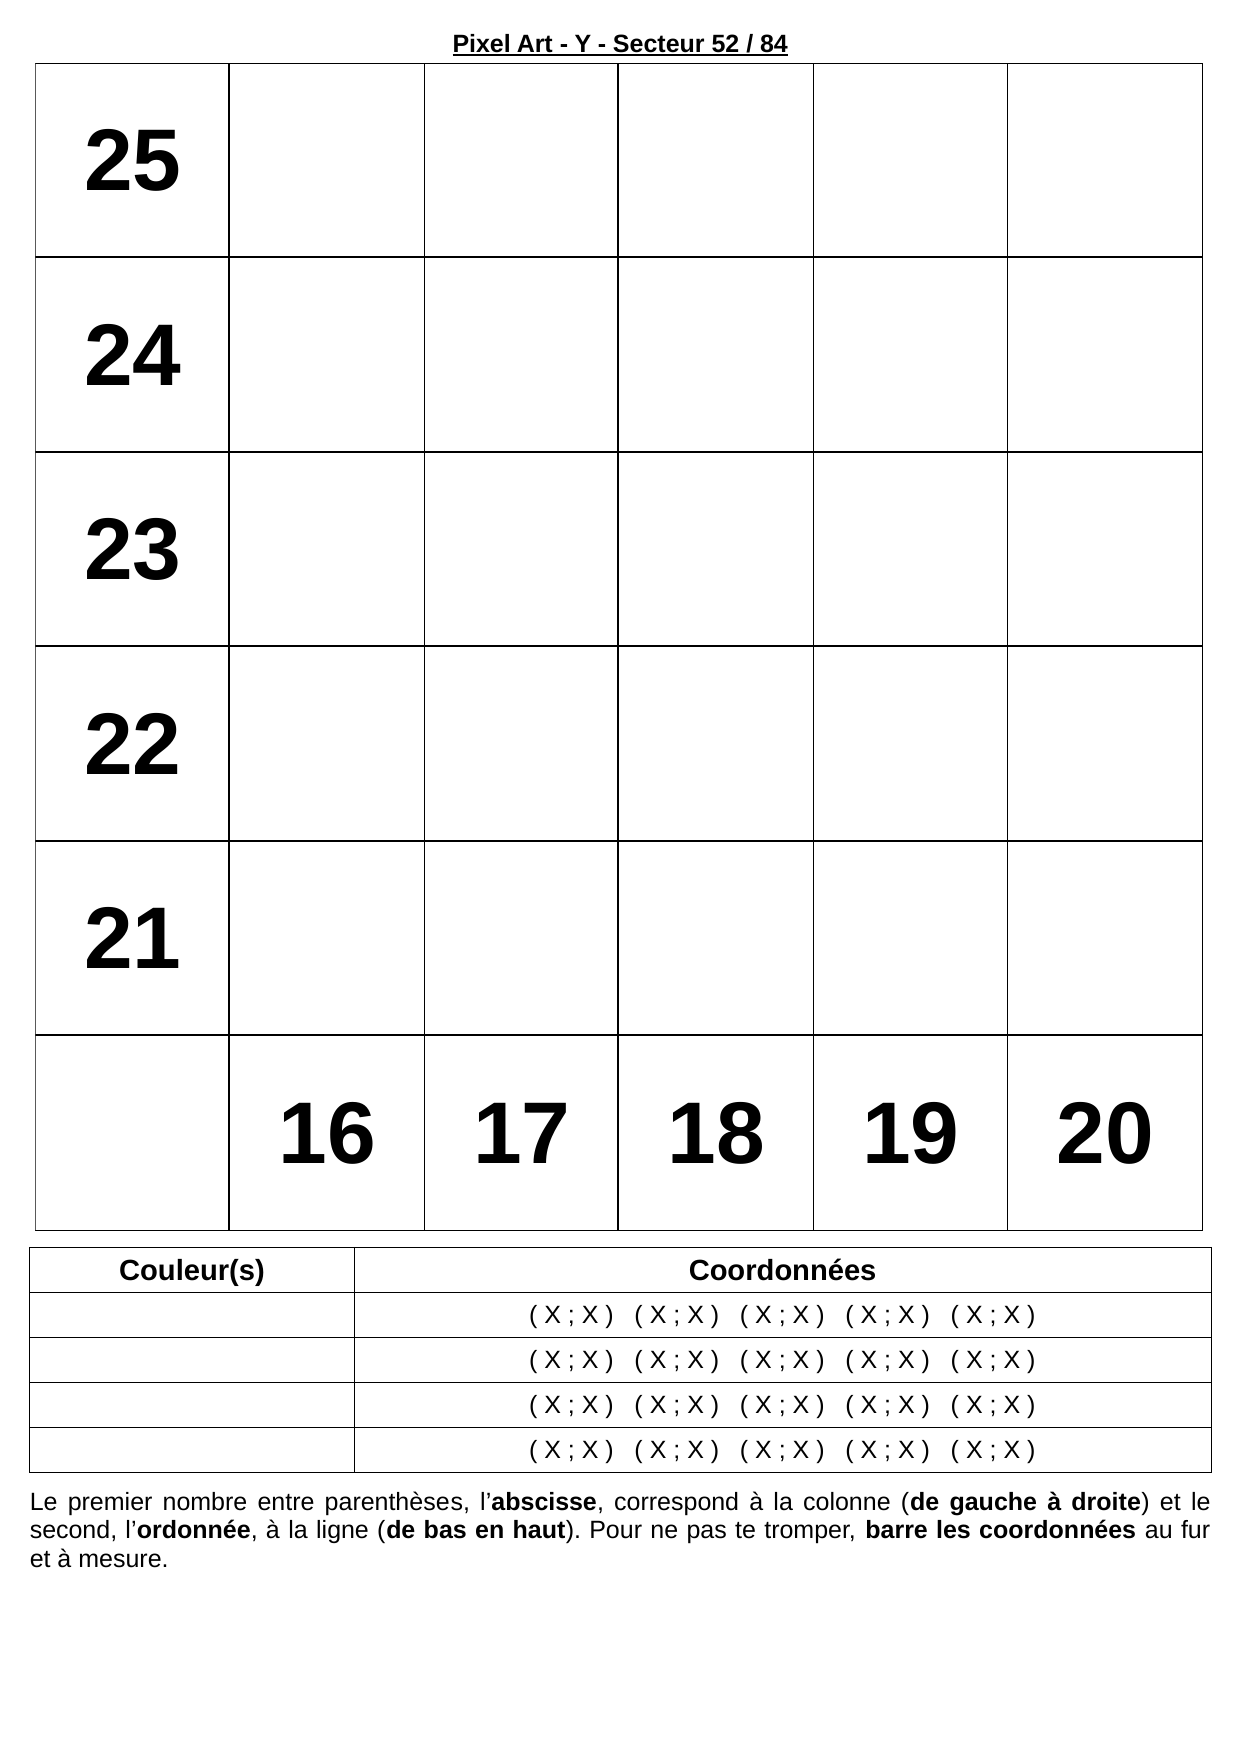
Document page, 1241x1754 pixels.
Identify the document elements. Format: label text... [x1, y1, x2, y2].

table_cell ( X ; X ) ( X ; X ) ( X ; X ) ( X ; X ) ( X ; X ) [355, 1338, 1211, 1382]
table_cell [30, 1293, 354, 1337]
table_cell ( X ; X ) ( X ; X ) ( X ; X ) ( X ; X ) ( X ; X ) [355, 1428, 1211, 1472]
table_cell ( X ; X ) ( X ; X ) ( X ; X ) ( X ; X ) ( X ; X ) [355, 1383, 1211, 1427]
table_header Couleur(s) [30, 1248, 354, 1292]
table_header Coordonnées [355, 1248, 1211, 1292]
table_cell [30, 1338, 354, 1382]
text Le premier nombre entre parenthèses, l’abscisse, correspond à la colonne (de gauche à droite) et le second, l’ordonnée, à la ligne (de bas en haut). Pour ne pas te tromper, barre les coordonnées au fur et à mesure. [29, 1487, 1211, 1573]
table_cell [30, 1383, 354, 1427]
table_cell ( X ; X ) ( X ; X ) ( X ; X ) ( X ; X ) ( X ; X ) [355, 1293, 1211, 1337]
table_cell [30, 1428, 354, 1472]
text Pixel Art - Y - Secteur 52 / 84 [29, 29, 1211, 58]
